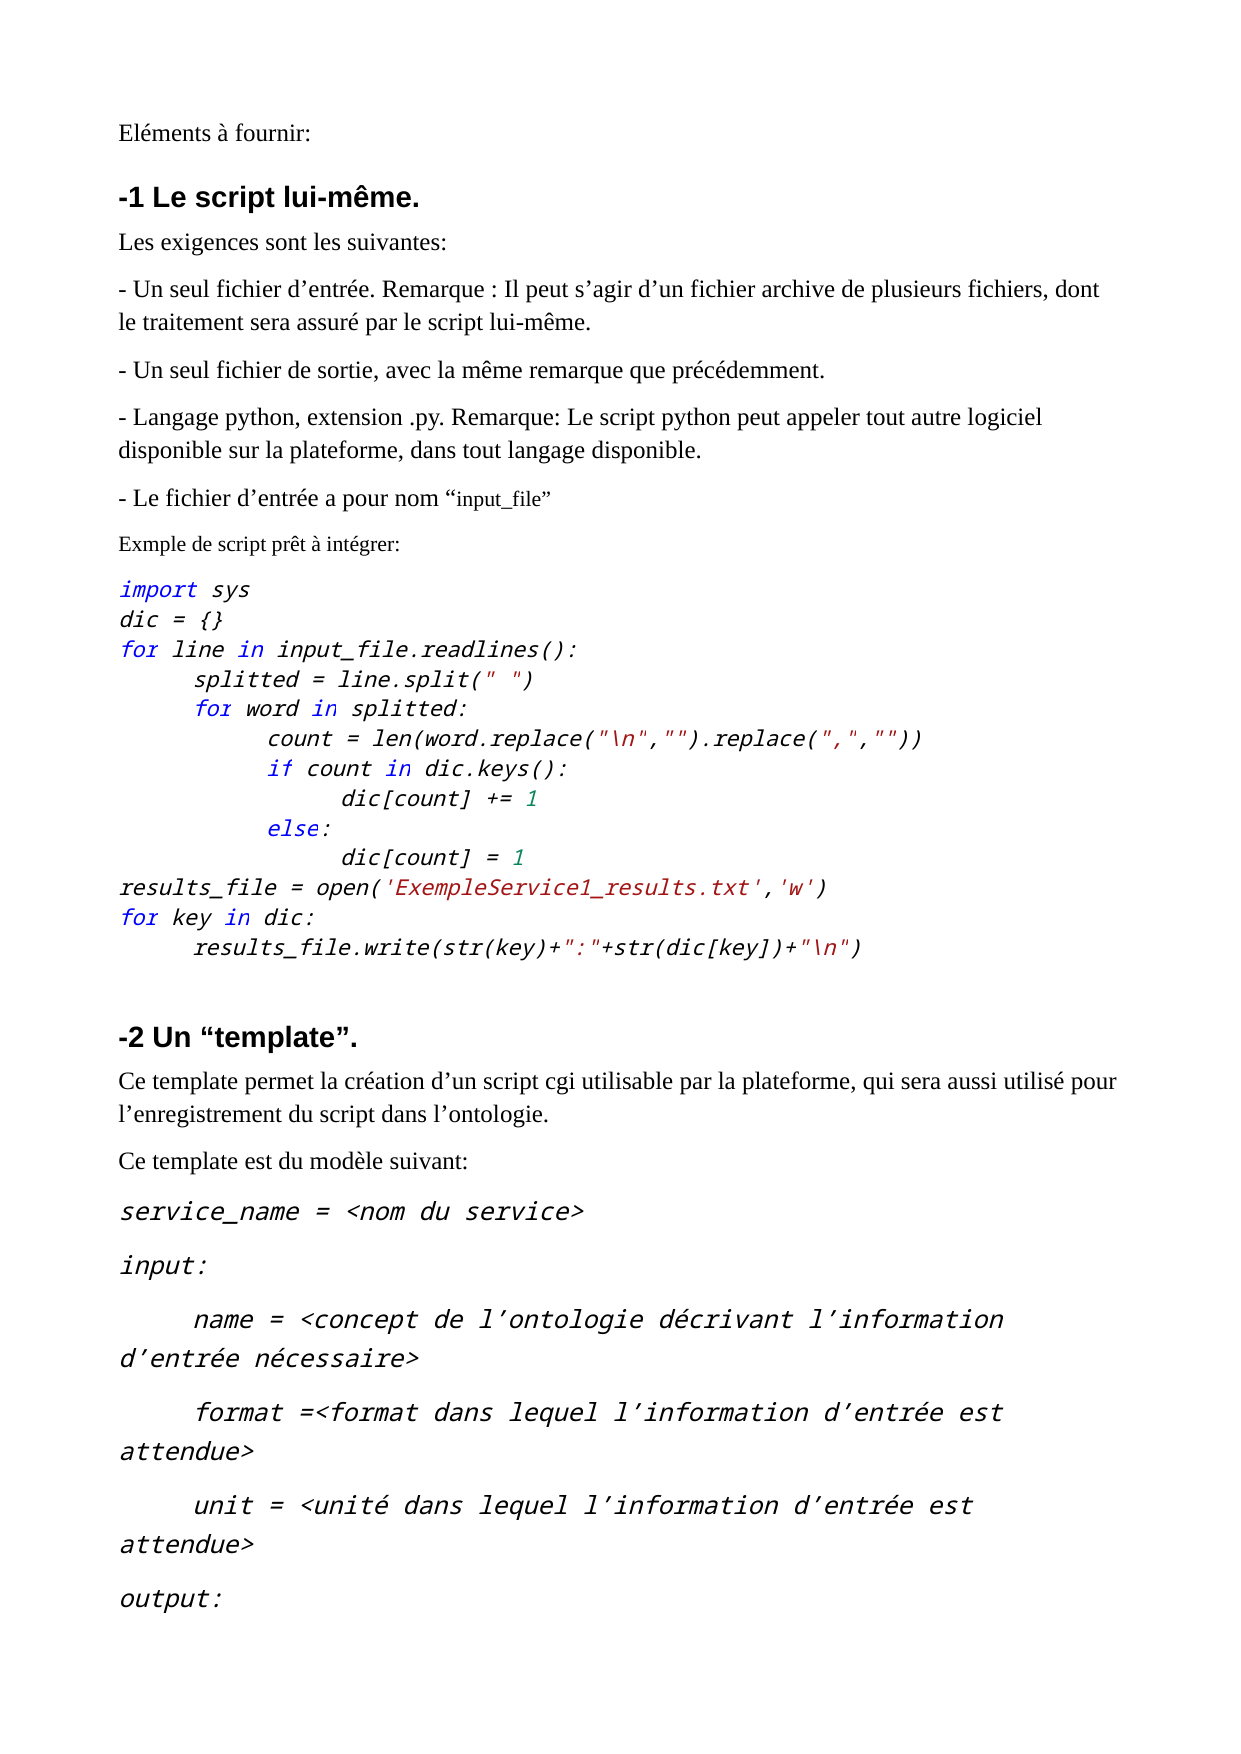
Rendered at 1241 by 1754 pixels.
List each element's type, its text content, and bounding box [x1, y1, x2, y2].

text import sys [118, 574, 1122, 604]
text results_file = open('ExempleService1_results.txt','w') [118, 872, 1122, 902]
text unit = <unité dans lequel l’information d’entrée est attendue> [118, 1487, 1122, 1561]
text if count in dic.keys(): [118, 753, 1122, 783]
text name = <concept de l’ontologie décrivant l’information d’entrée nécessaire> [118, 1302, 1122, 1375]
text service_name = <nom du service> [118, 1194, 1122, 1228]
text dic = {} [118, 604, 1122, 634]
text - Un seul fichier d’entrée. Remarque : Il peut s’agir d’un fichier archive de plusieurs fichiers, dont le traitement sera assuré par le script lui-même. [118, 274, 1122, 336]
text splitted = line.split(" ") [118, 663, 1122, 693]
text dic[count] = 1 [118, 842, 1122, 872]
text for line in input_file.readlines(): [118, 634, 1122, 663]
text dic[count] += 1 [118, 783, 1122, 812]
text Exmple de script prêt à intégrer: [118, 531, 1122, 556]
text - Langage python, extension .py. Remarque: Le script python peut appeler tout autre logiciel disponible sur la plateforme, dans tout langage disponible. [118, 402, 1122, 464]
subtitle -1 Le script lui-même. [118, 180, 1122, 214]
subtitle -2 Un “template”. [118, 1019, 1122, 1053]
text format =<format dans lequel l’information d’entrée est attendue> [118, 1394, 1122, 1468]
text output: [118, 1580, 1122, 1614]
text results_file.write(str(key)+":"+str(dic[key])+"\n") [118, 932, 1122, 961]
text Eléments à fournir: [118, 118, 1122, 147]
text for key in dic: [118, 902, 1122, 932]
text Ce template est du modèle suivant: [118, 1146, 1122, 1175]
text input: [118, 1248, 1122, 1282]
text - Le fichier d’entrée a pour nom “input_file” [118, 483, 1122, 512]
text Les exigences sont les suivantes: [118, 227, 1122, 255]
text for word in splitted: [118, 693, 1122, 723]
text count = len(word.replace("\n","").replace(",","")) [118, 723, 1122, 753]
text Ce template permet la création d’un script cgi utilisable par la plateforme, qui sera aussi utilisé pour l’enregistrement du script dans l’ontologie. [118, 1066, 1122, 1128]
text - Un seul fichier de sortie, avec la même remarque que précédemment. [118, 355, 1122, 383]
text else: [118, 812, 1122, 842]
